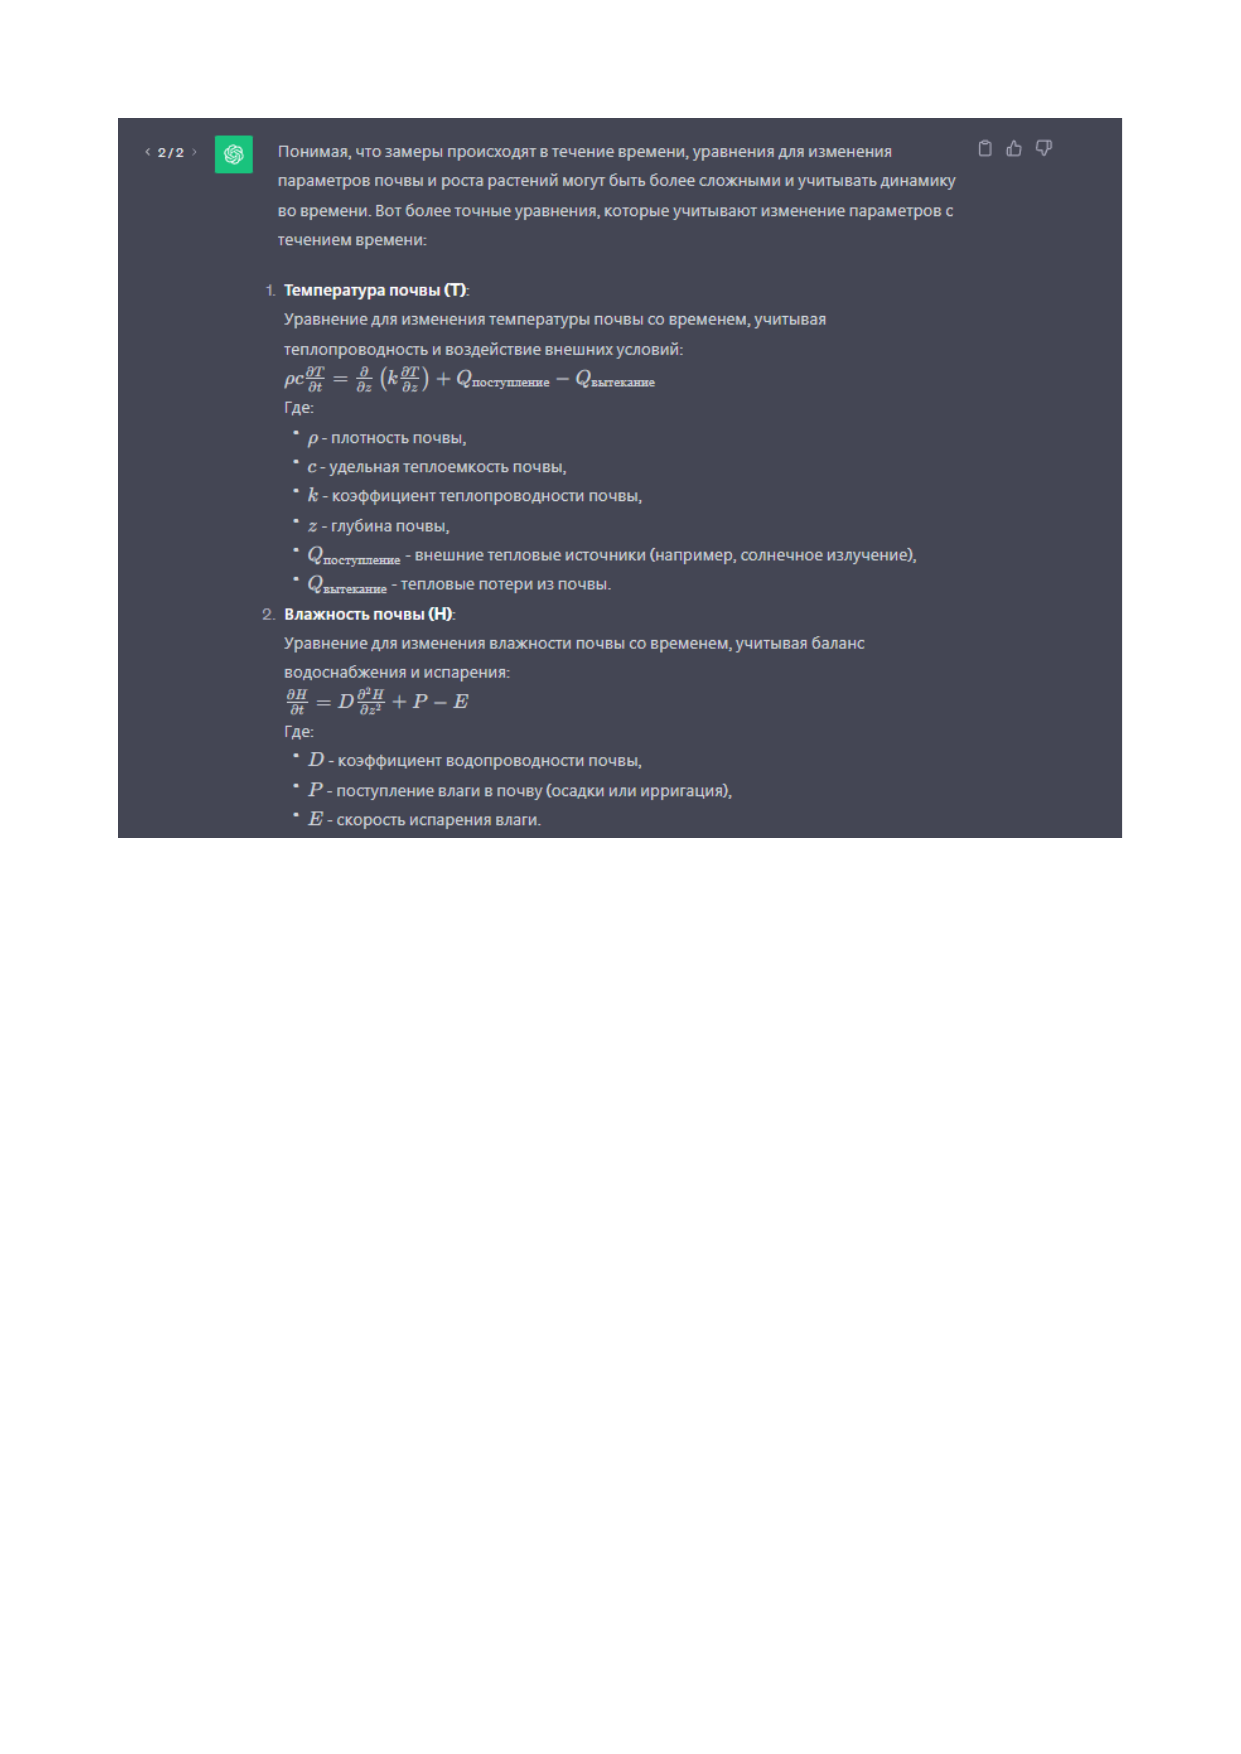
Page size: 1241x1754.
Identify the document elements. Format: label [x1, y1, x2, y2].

picture [118, 118, 1123, 838]
